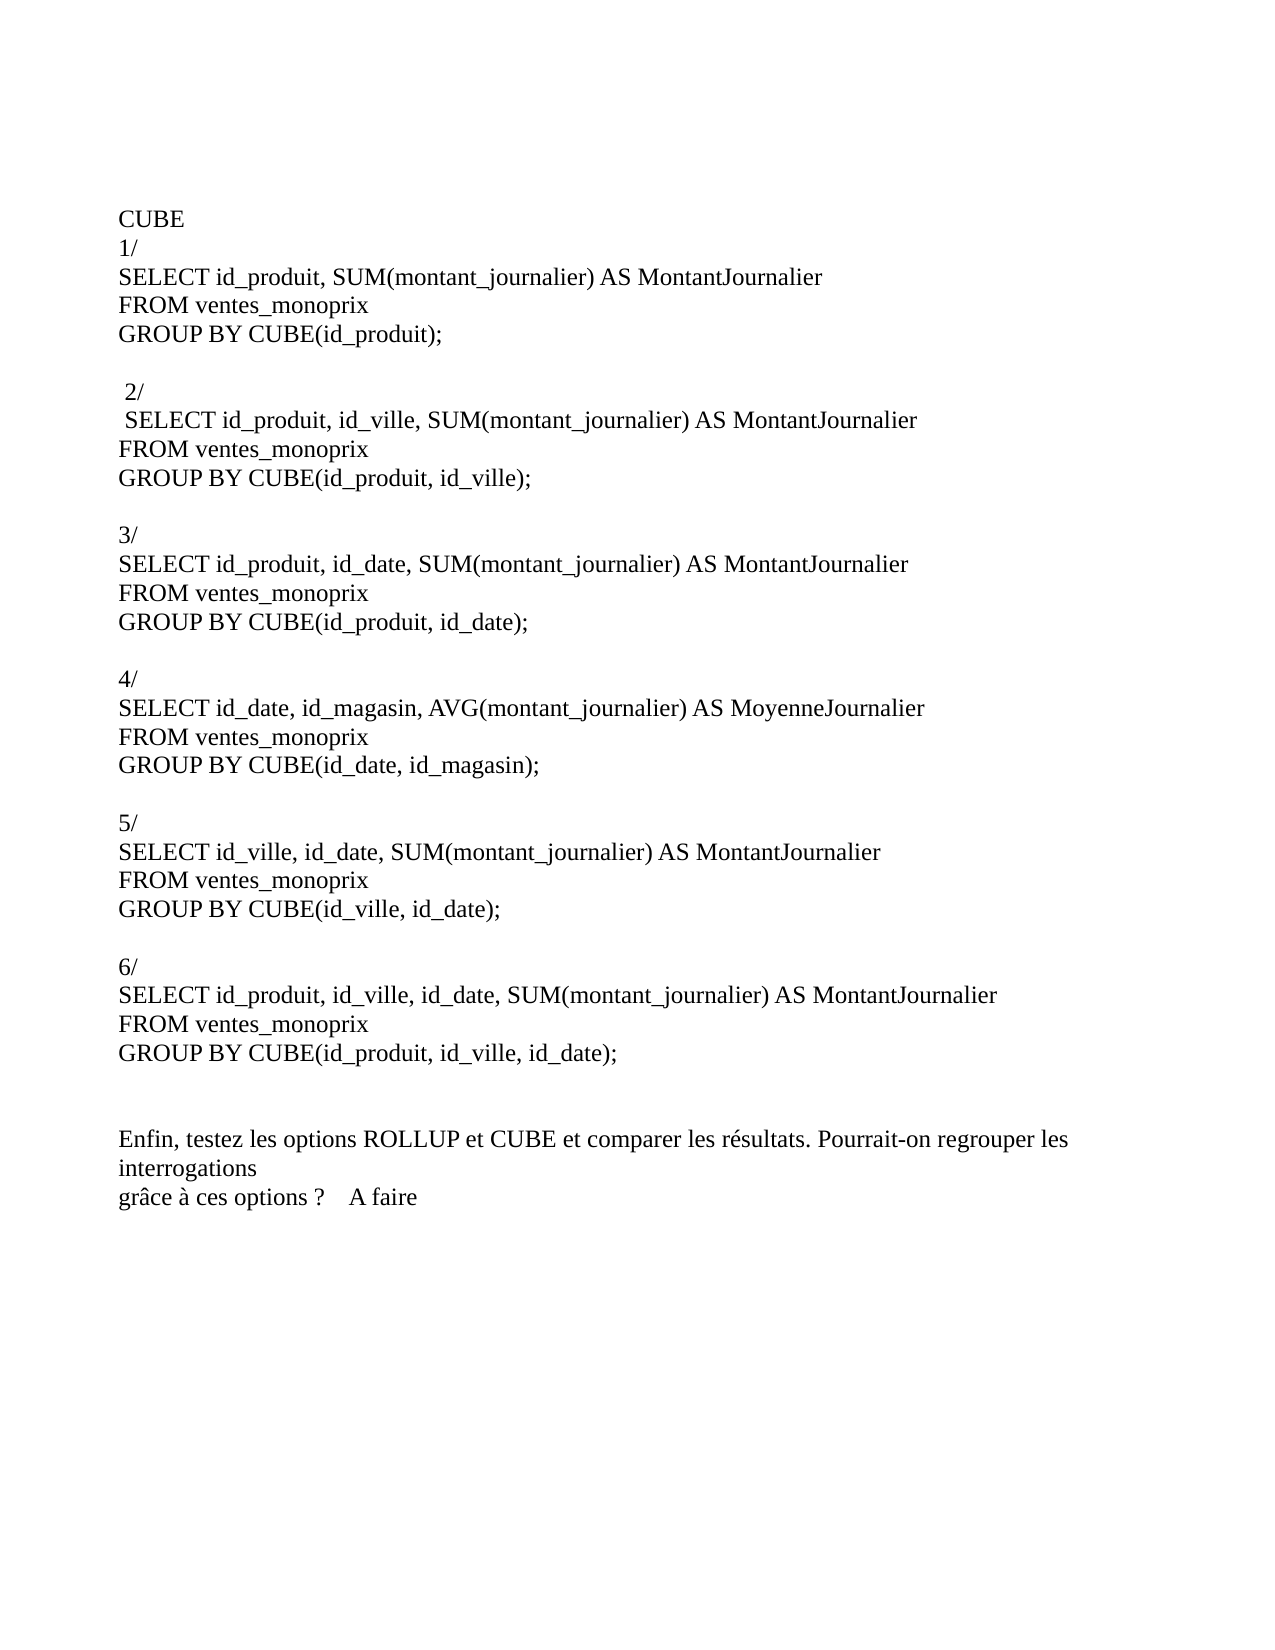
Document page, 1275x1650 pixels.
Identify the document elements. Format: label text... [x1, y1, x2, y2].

text GROUP BY CUBE(id_produit, id_date); [118, 607, 1157, 636]
text FROM ventes_monoprix [118, 434, 1157, 463]
text 4/ [118, 664, 1157, 693]
text SELECT id_date, id_magasin, AVG(montant_journalier) AS MoyenneJournalier [118, 693, 1157, 722]
text CUBE [118, 204, 1157, 233]
text FROM ventes_monoprix [118, 722, 1157, 751]
text SELECT id_produit, id_ville, SUM(montant_journalier) AS MontantJournalier [118, 406, 1157, 434]
text GROUP BY CUBE(id_produit); [118, 319, 1157, 348]
text FROM ventes_monoprix [118, 578, 1157, 607]
text SELECT id_produit, SUM(montant_journalier) AS MontantJournalier [118, 262, 1157, 291]
text 3/ [118, 521, 1157, 549]
text Enfin, testez les options ROLLUP et CUBE et comparer les résultats. Pourrait-on regrouper les interrogations [118, 1124, 1157, 1182]
text GROUP BY CUBE(id_ville, id_date); [118, 894, 1157, 923]
text 1/ [118, 233, 1157, 262]
text FROM ventes_monoprix [118, 1009, 1157, 1038]
text grâce à ces options ? A faire [118, 1182, 1157, 1211]
text GROUP BY CUBE(id_date, id_magasin); [118, 751, 1157, 779]
text 6/ [118, 952, 1157, 981]
text GROUP BY CUBE(id_produit, id_ville, id_date); [118, 1038, 1157, 1067]
text 2/ [118, 377, 1157, 406]
text FROM ventes_monoprix [118, 291, 1157, 319]
text GROUP BY CUBE(id_produit, id_ville); [118, 463, 1157, 492]
text FROM ventes_monoprix [118, 866, 1157, 894]
text SELECT id_produit, id_date, SUM(montant_journalier) AS MontantJournalier [118, 549, 1157, 578]
text 5/ [118, 808, 1157, 837]
text SELECT id_ville, id_date, SUM(montant_journalier) AS MontantJournalier [118, 837, 1157, 866]
text SELECT id_produit, id_ville, id_date, SUM(montant_journalier) AS MontantJournalier [118, 981, 1157, 1009]
